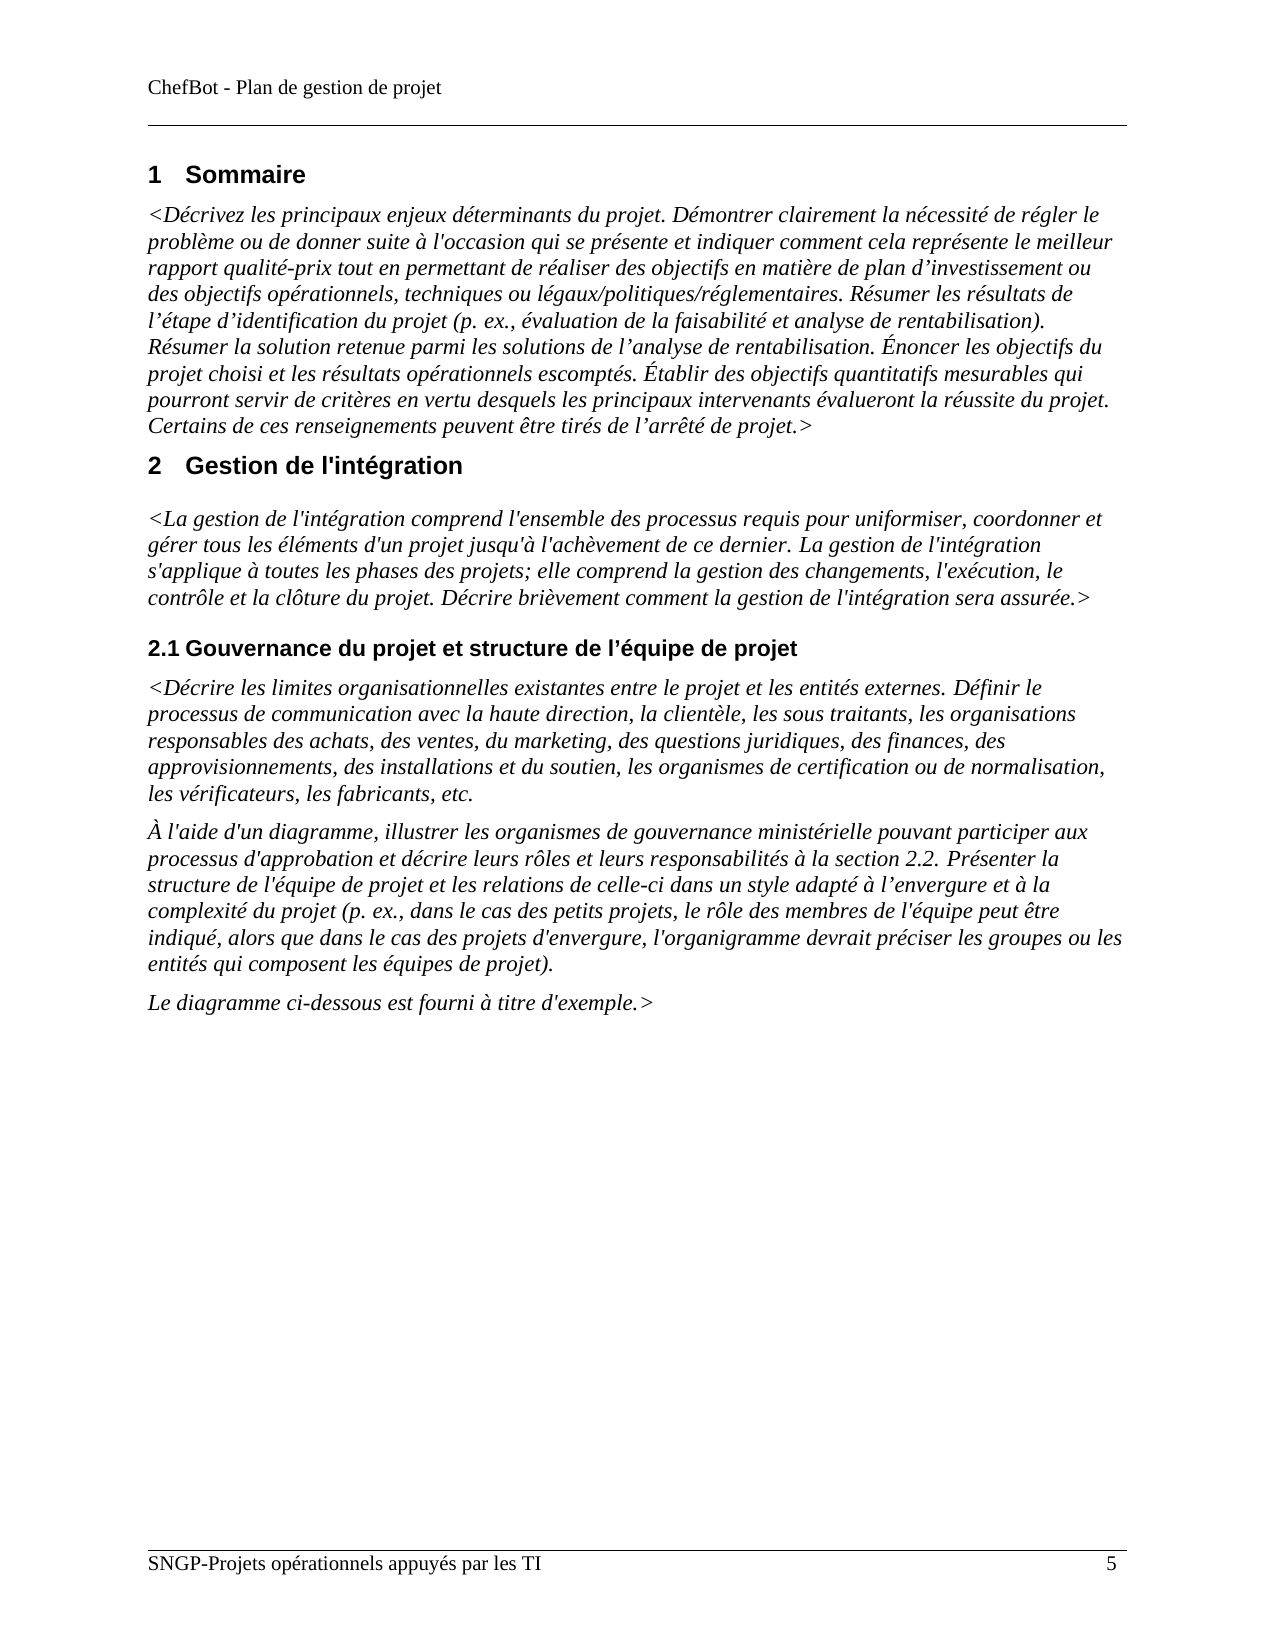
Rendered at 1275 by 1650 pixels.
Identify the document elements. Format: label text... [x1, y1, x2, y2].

text <Décrivez les principaux enjeux déterminants du projet. Démontrer clairement la nécessité de régler le problème ou de donner suite à l'occasion qui se présente et indiquer comment cela représente le meilleur rapport qualité-prix tout en permettant de réaliser des objectifs en matière de plan d’investissement ou des objectifs opérationnels, techniques ou légaux/politiques/réglementaires. Résumer les résultats de l’étape d’identification du projet (p. ex., évaluation de la faisabilité et analyse de rentabilisation). Résumer la solution retenue parmi les solutions de l’analyse de rentabilisation. Énoncer les objectifs du projet choisi et les résultats opérationnels escomptés. Établir des objectifs quantitatifs mesurables qui pourront servir de critères en vertu desquels les principaux intervenants évalueront la réussite du projet. Certains de ces renseignements peuvent être tirés de l’arrêté de projet.> [148, 201, 1127, 439]
text À l'aide d'un diagramme, illustrer les organismes de gouvernance ministérielle pouvant participer aux processus d'approbation et décrire leurs rôles et leurs responsabilités à la section 2.2. Présenter la structure de l'équipe de projet et les relations de celle-ci dans un style adapté à l’envergure et à la complexité du projet (p. ex., dans le cas des petits projets, le rôle des membres de l'équipe peut être indiqué, alors que dans le cas des projets d'envergure, l'organigramme devrait préciser les groupes ou les entités qui composent les équipes de projet). [148, 818, 1127, 977]
text <Décrire les limites organisationnelles existantes entre le projet et les entités externes. Définir le processus de communication avec la haute direction, la clientèle, les sous traitants, les organisations responsables des achats, des ventes, du marketing, des questions juridiques, des finances, des approvisionnements, des installations et du soutien, les organismes de certification ou de normalisation, les vérificateurs, les fabricants, etc. [148, 674, 1127, 806]
subtitle Sommaire [148, 160, 1127, 189]
subtitle Gestion de l'intégration [148, 451, 1127, 480]
text <La gestion de l'intégration comprend l'ensemble des processus requis pour uniformiser, coordonner et gérer tous les éléments d'un projet jusqu'à l'achèvement de ce dernier. La gestion de l'intégration s'applique à toutes les phases des projets; elle comprend la gestion des changements, l'exécution, le contrôle et la clôture du projet. Décrire brièvement comment la gestion de l'intégration sera assurée.> [148, 505, 1127, 610]
subtitle Gouvernance du projet et structure de l’équipe de projet [148, 635, 1127, 662]
text Le diagramme ci-dessous est fourni à titre d'exemple.> [148, 989, 1127, 1015]
